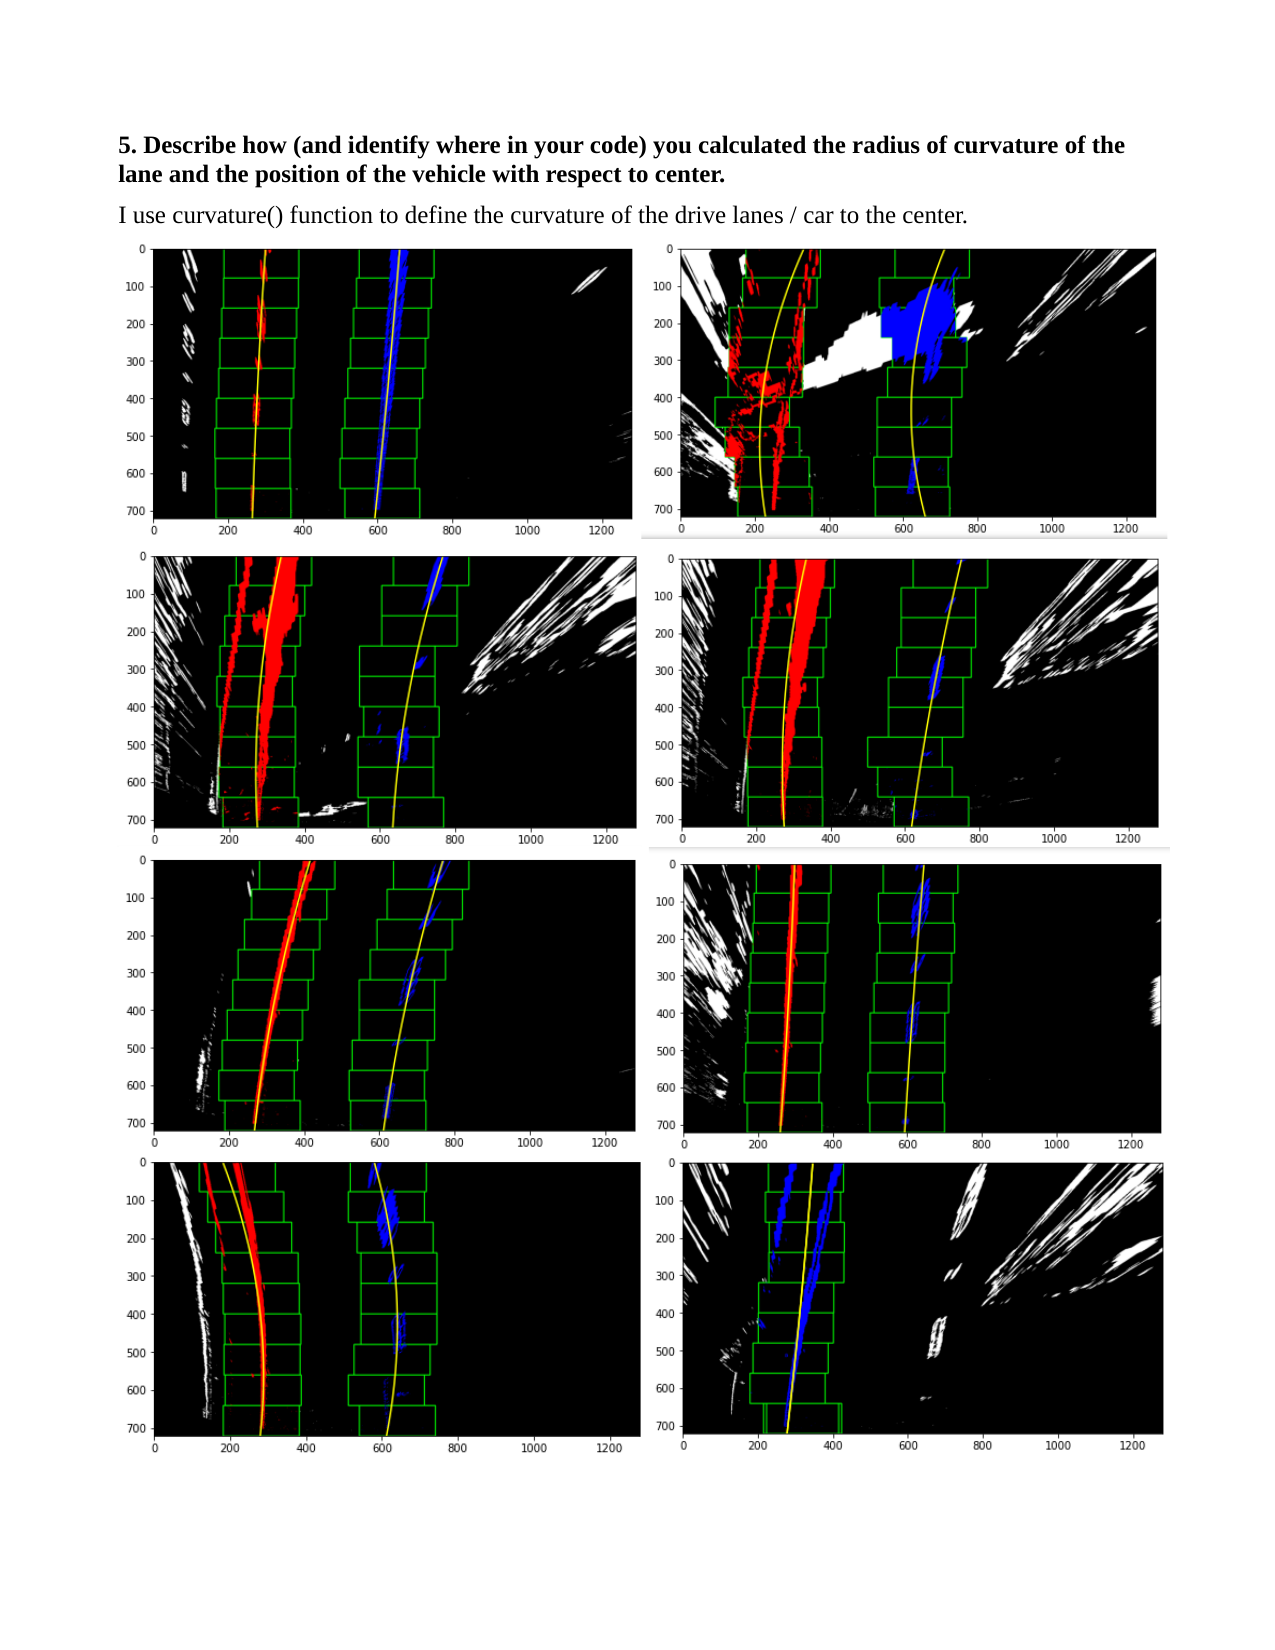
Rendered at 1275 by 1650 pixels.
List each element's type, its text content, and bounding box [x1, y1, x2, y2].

text I use curvature() function to define the curvature of the drive lanes / car to the center. [118, 201, 1157, 229]
picture [108, 236, 1171, 1461]
subtitle 5. Describe how (and identify where in your code) you calculated the radius of curvature of the lane and the position of the vehicle with respect to center. [118, 131, 1157, 188]
